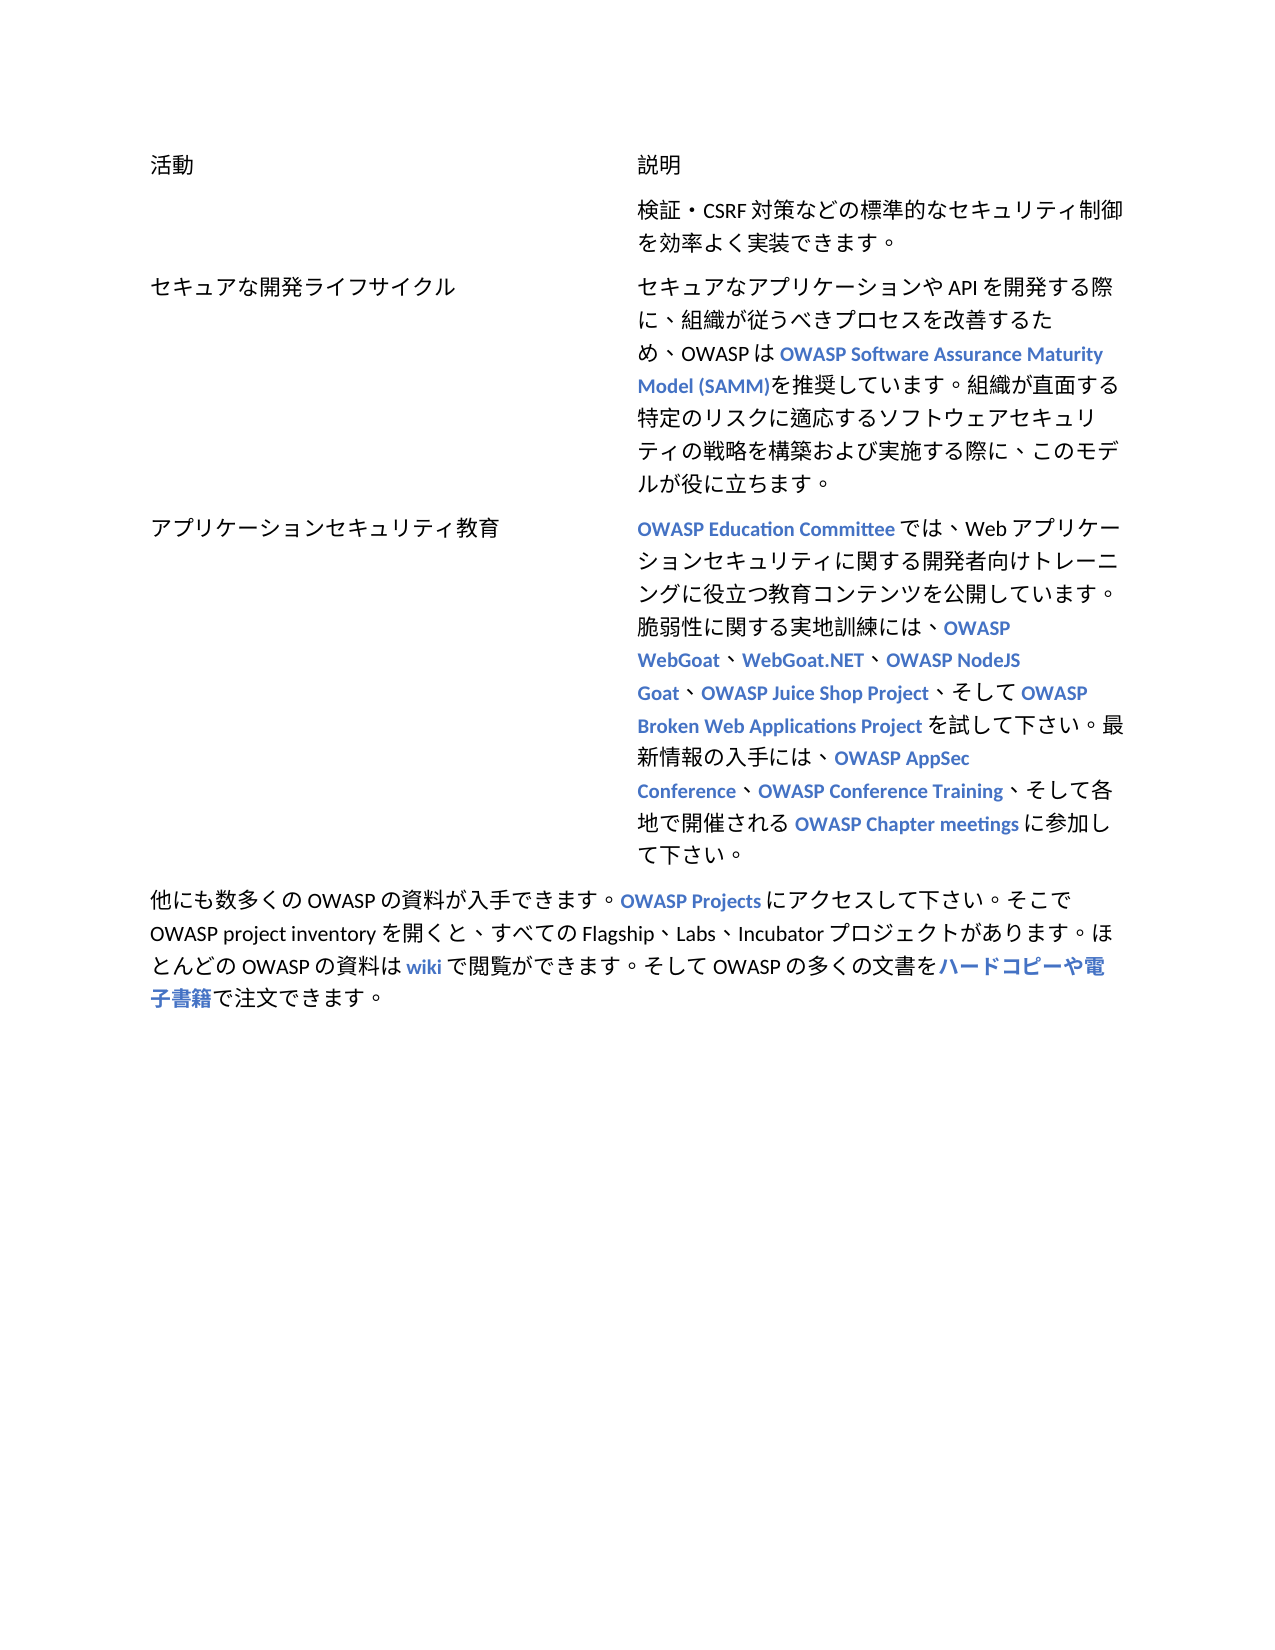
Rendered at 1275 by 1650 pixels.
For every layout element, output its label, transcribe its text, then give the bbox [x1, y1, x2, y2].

table_cell [150, 195, 637, 272]
table_cell セキュアなアプリケーションやAPIを開発する際に、組織が従うべきプロセスを改善するため、OWASPはOWASP Software Assurance Maturity Model (SAMM)を推奨しています。組織が直面する特定のリスクに適応するソフトウェアセキュリティの戦略を構築および実施する際に、このモデルが役に立ちます。 [638, 272, 1125, 513]
table_cell アプリケーションセキュリティ教育 [150, 513, 637, 885]
text 他にも数多くのOWASPの資料が入手できます。OWASP Projectsにアクセスして下さい。そこでOWASP project inventoryを開くと、すべてのFlagship、Labs、Incubatorプロジェクトがあります。ほとんどのOWASPの資料はwikiで閲覧ができます。そしてOWASPの多くの文書をハードコピーや電子書籍で注文できます。 [150, 885, 1125, 1013]
table_cell 検証・CSRF対策などの標準的なセキュリティ制御を効率よく実装できます。 [638, 195, 1125, 272]
table_header 活動 [150, 150, 637, 195]
table_cell セキュアな開発ライフサイクル [150, 272, 637, 513]
table_header 説明 [638, 150, 1125, 195]
table_cell OWASP Education Committeeでは、Webアプリケーションセキュリティに関する開発者向けトレーニングに役立つ教育コンテンツを公開しています。脆弱性に関する実地訓練には、OWASP WebGoat、WebGoat.NET、OWASP NodeJS Goat、OWASP Juice Shop Project、そしてOWASP Broken Web Applications Projectを試して下さい。最新情報の入手には、OWASP AppSec Conference、OWASP Conference Training、そして各地で開催されるOWASP Chapter meetingsに参加して下さい。 [638, 513, 1125, 885]
